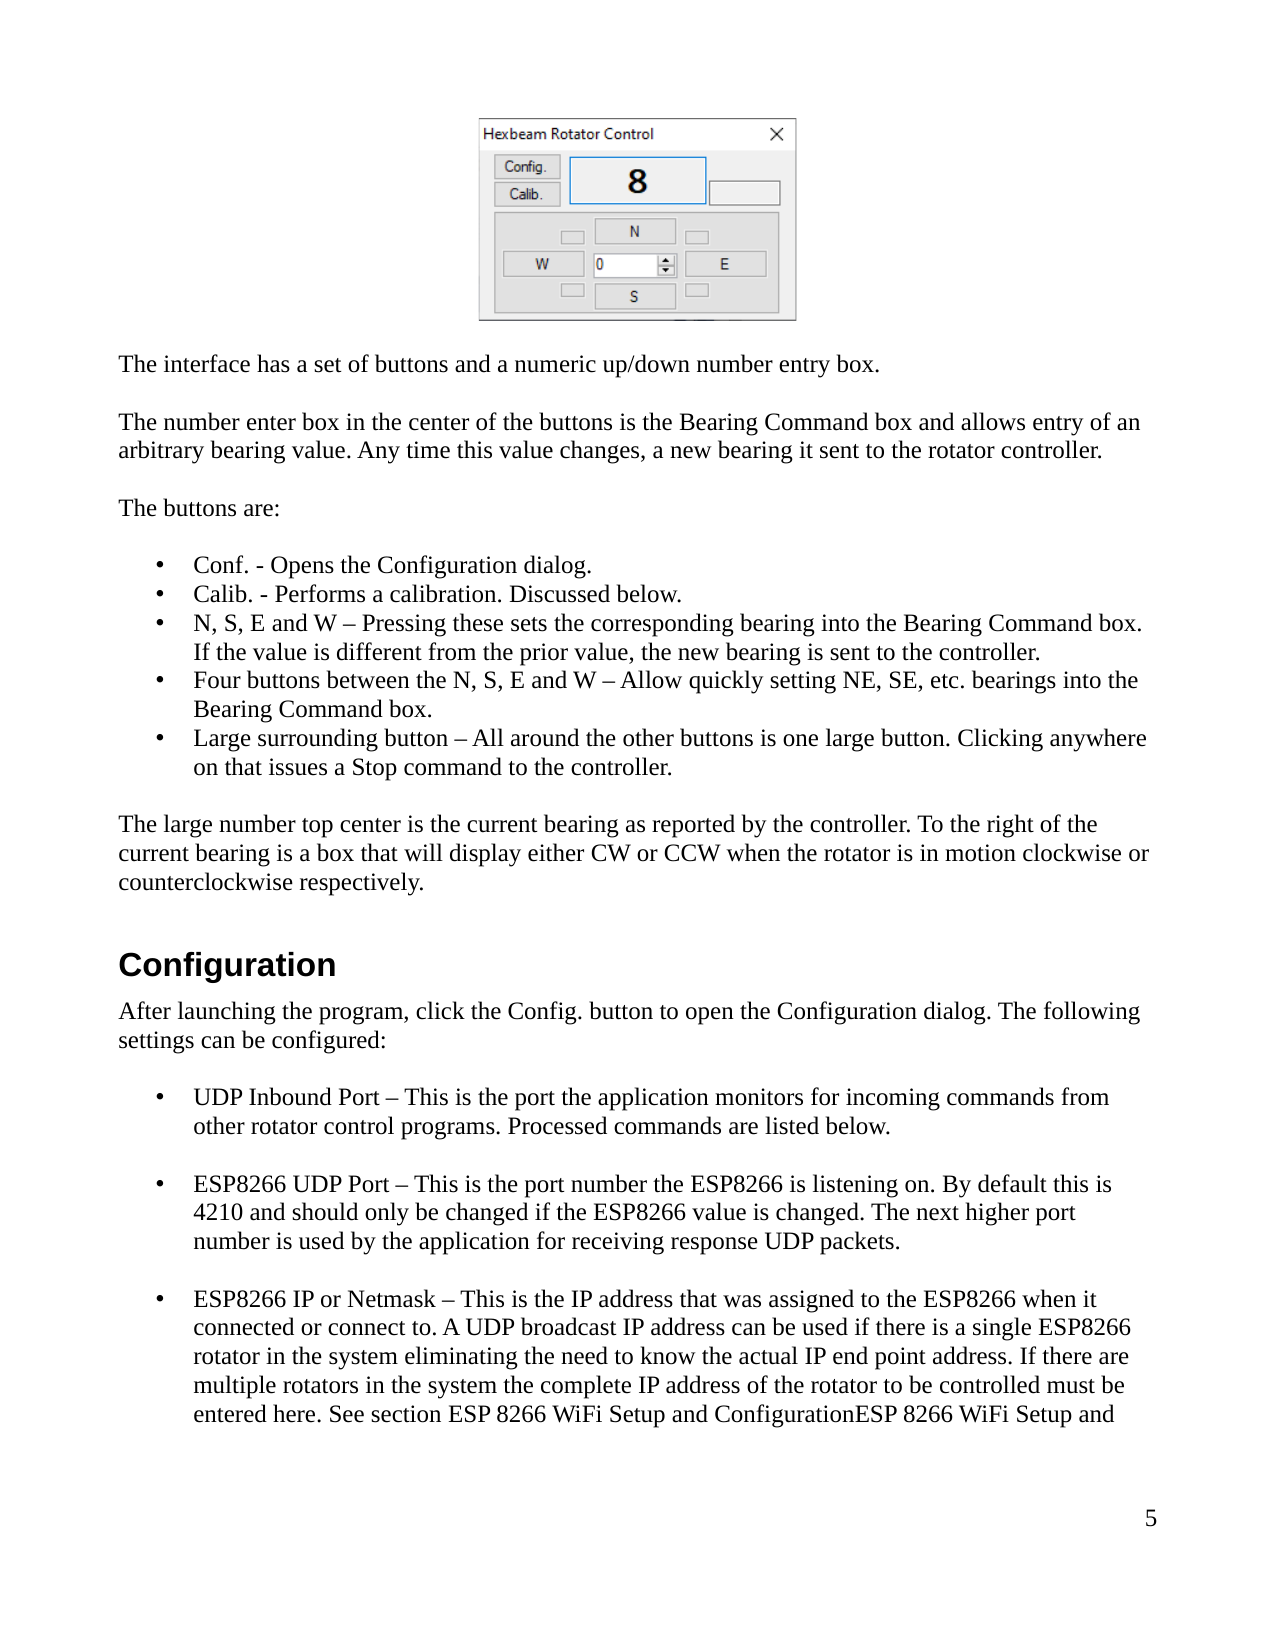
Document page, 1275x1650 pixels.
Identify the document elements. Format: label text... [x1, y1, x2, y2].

list UDP Inbound Port – This is the port the application monitors for incoming commands from other rotator control programs. Processed commands are listed below. [156, 1082, 1157, 1140]
list Conf. - Opens the Configuration dialog. [156, 551, 1157, 579]
text The buttons are: [118, 493, 1157, 522]
picture [478, 118, 797, 321]
text The interface has a set of buttons and a numeric up/down number entry box. [118, 118, 1157, 378]
list Four buttons between the N, S, E and W – Allow quickly setting NE, SE, etc. bearings into the Bearing Command box. [156, 666, 1157, 723]
list ESP8266 IP or Netmask – This is the IP address that was assigned to the ESP8266 when it connected or connect to. A UDP broadcast IP address can be used if there is a single ESP8266 rotator in the system eliminating the need to know the actual IP end point address. If there are multiple rotators in the system the complete IP address of the rotator to be controlled must be entered here. See section ESP 8266 WiFi Setup and ConfigurationESP 8266 WiFi Setup and [156, 1284, 1157, 1427]
subtitle Configuration [118, 945, 1157, 984]
list ESP8266 UDP Port – This is the port number the ESP8266 is listening on. By default this is 4210 and should only be changed if the ESP8266 value is changed. The next higher port number is used by the application for receiving response UDP packets. [156, 1169, 1157, 1255]
text The number enter box in the center of the buttons is the Bearing Command box and allows entry of an arbitrary bearing value. Any time this value changes, a new bearing it sent to the rotator controller. [118, 407, 1157, 464]
list Large surrounding button – All around the other buttons is one large button. Clicking anywhere on that issues a Stop command to the controller. [156, 723, 1157, 781]
list Calib. - Performs a calibration. Discussed below. [156, 579, 1157, 608]
text After launching the program, click the Config. button to open the Configuration dialog. The following settings can be configured: [118, 996, 1157, 1054]
list N, S, E and W – Pressing these sets the corresponding bearing into the Bearing Command box. If the value is different from the prior value, the new bearing is sent to the controller. [156, 608, 1157, 666]
text The large number top center is the current bearing as reported by the controller. To the right of the current bearing is a box that will display either CW or CCW when the rotator is in motion clockwise or counterclockwise respectively. [118, 809, 1157, 896]
